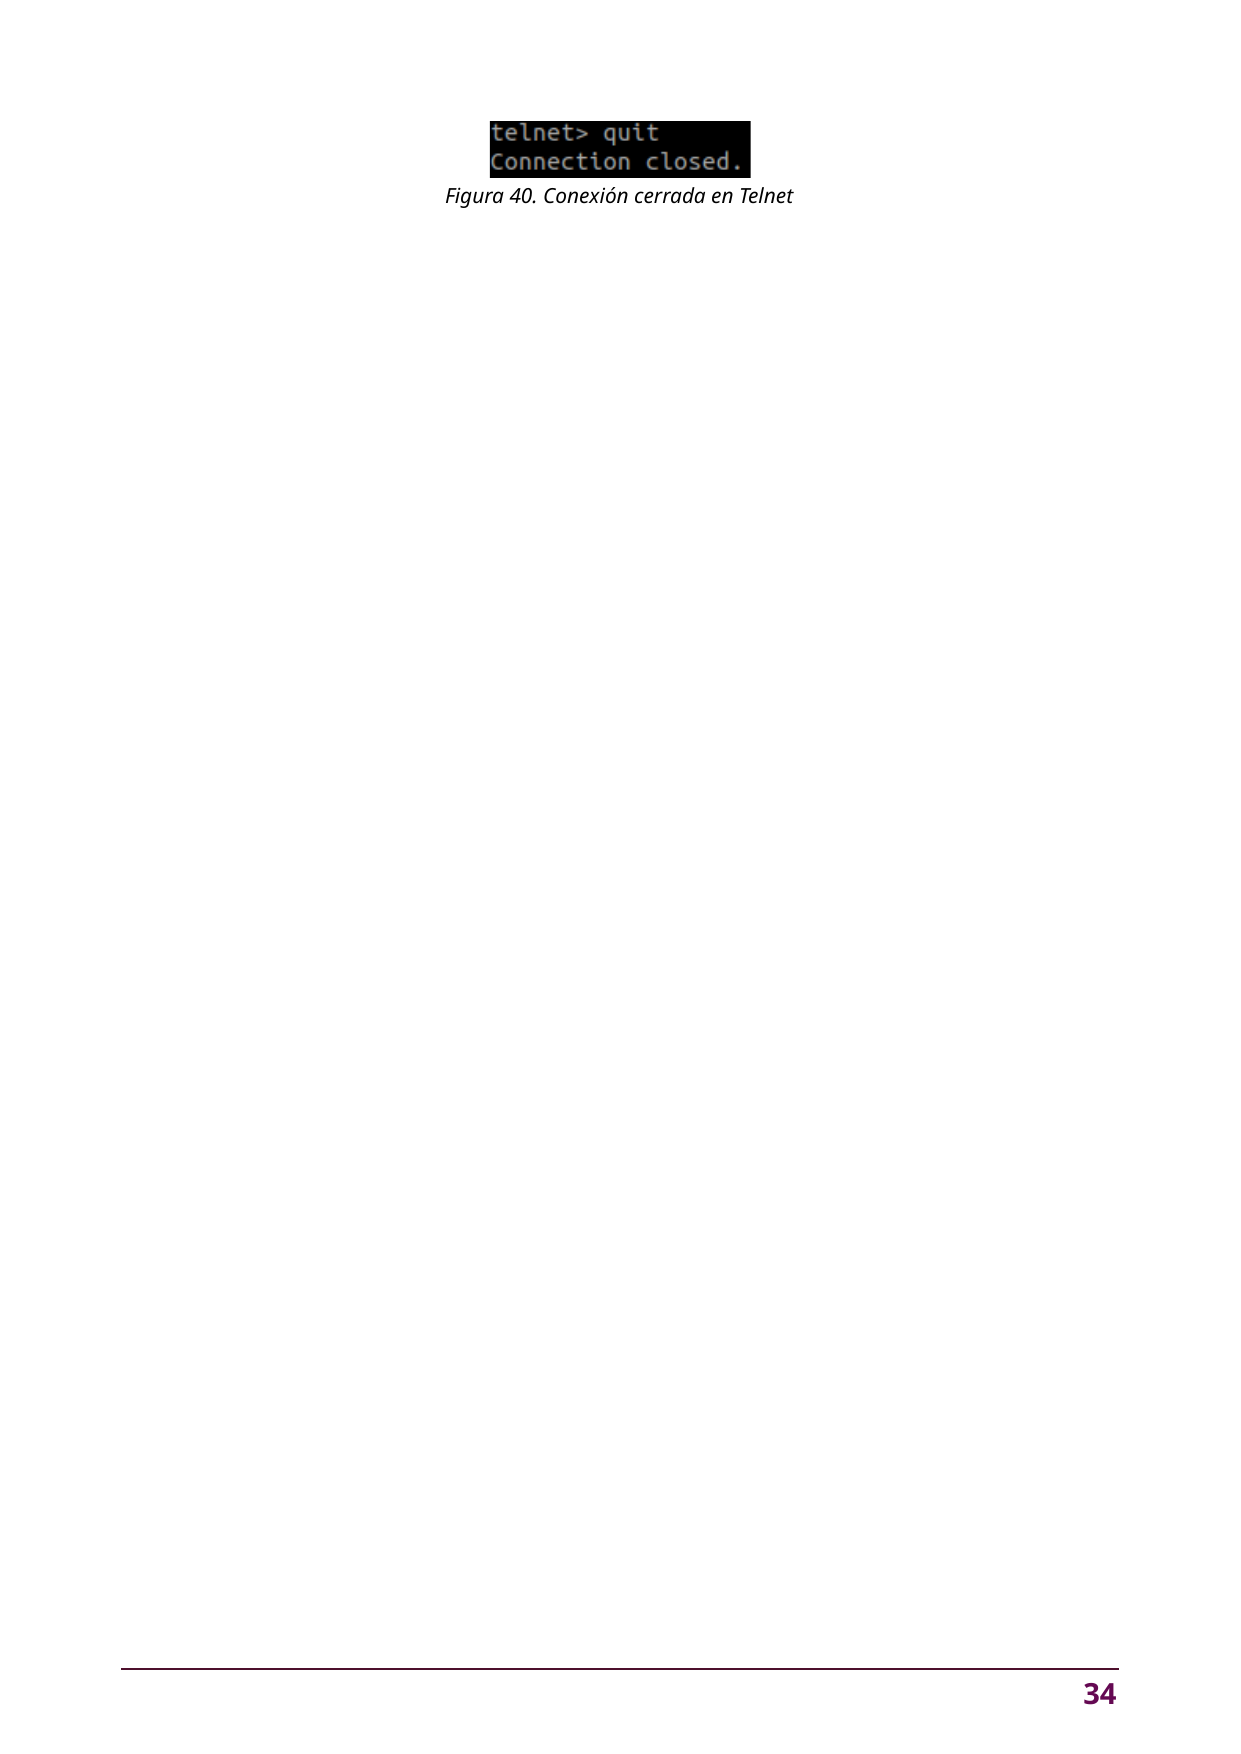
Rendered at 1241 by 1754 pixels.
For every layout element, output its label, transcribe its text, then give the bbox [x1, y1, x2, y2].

text Figura 40. Conexión cerrada en Telnet [121, 121, 1119, 210]
picture [489, 121, 751, 178]
